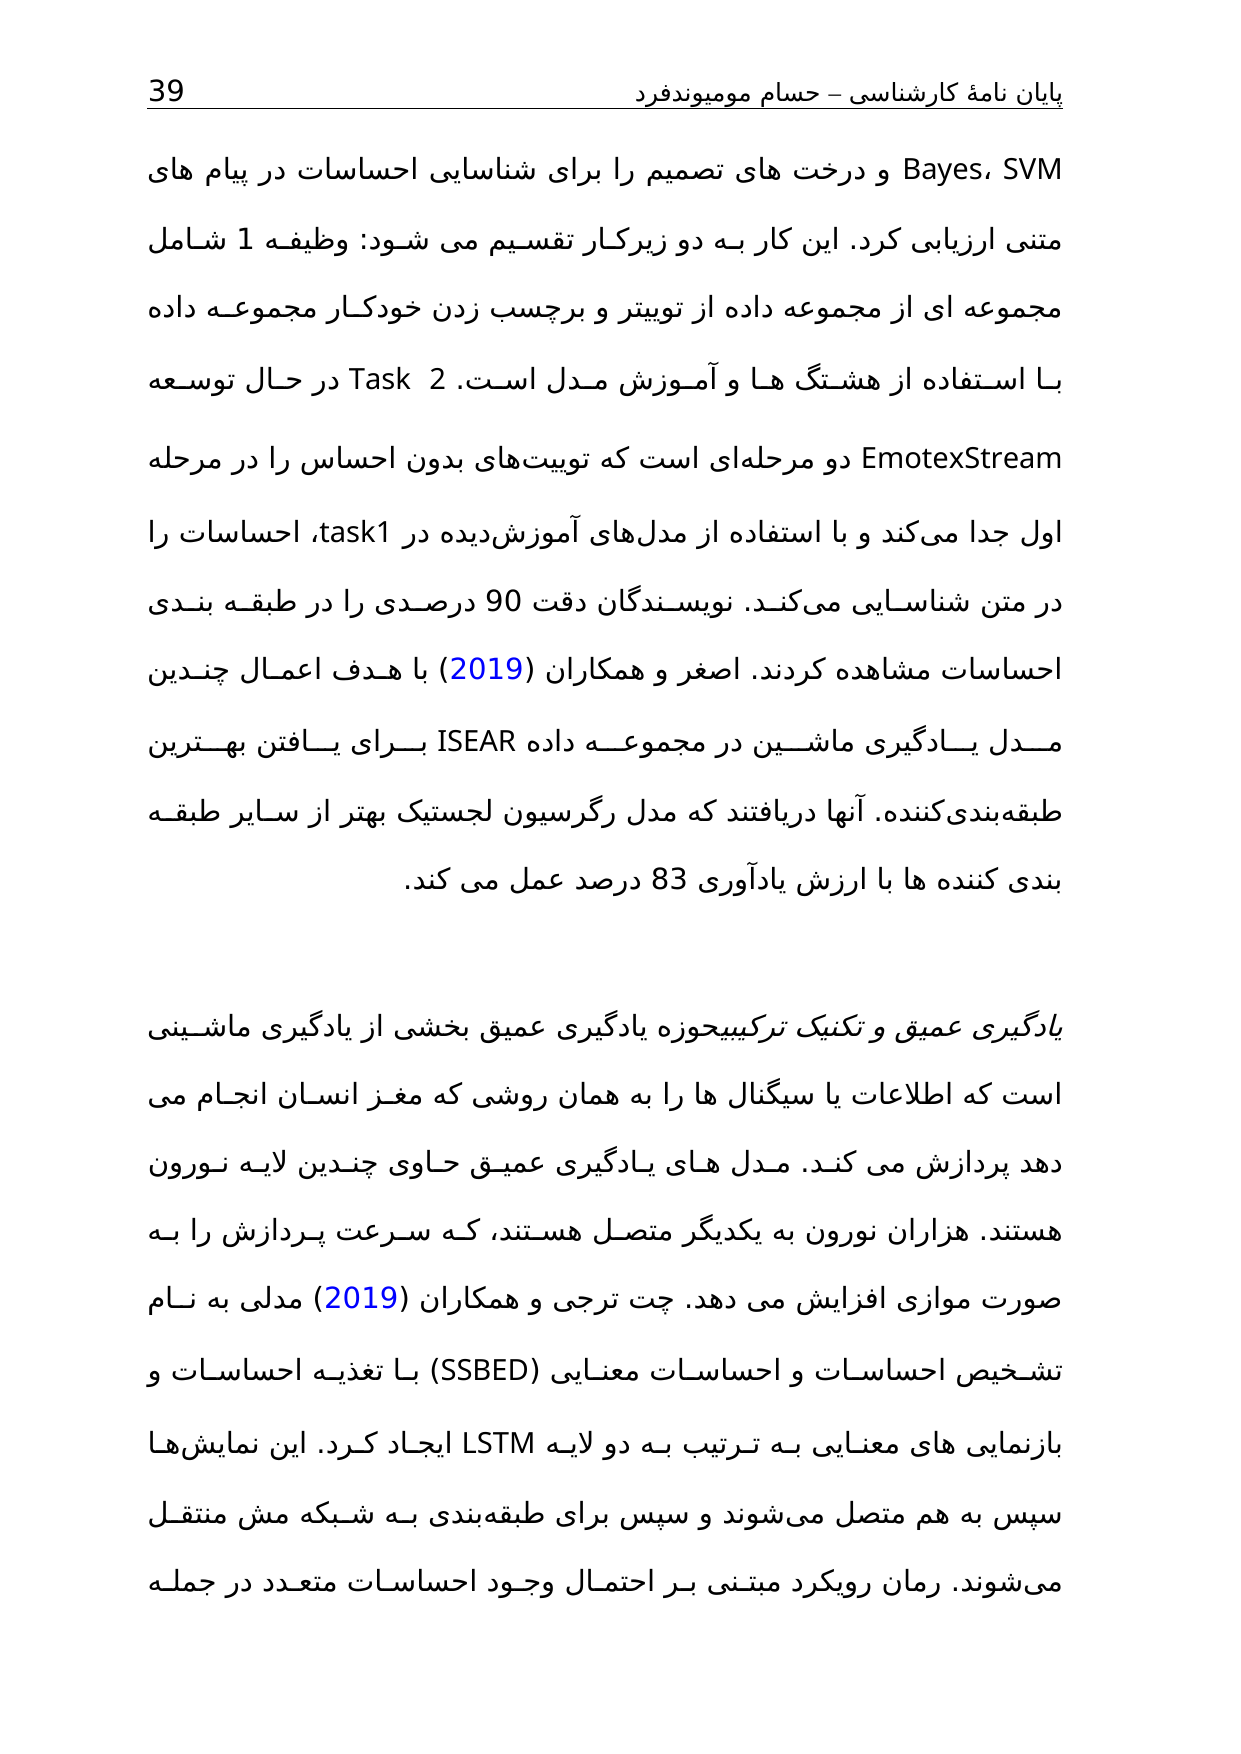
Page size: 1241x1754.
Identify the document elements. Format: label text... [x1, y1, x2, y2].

text تکنیک های مبتنی بر یادگیری ماشینتشخیص یا طبقه‌بندی احساسات ممکن است به انواع مختلفی از مدل‌های یادگیری ماشین نیاز داشته باشد، مانند Naïve Bayes، ماشین بردار پشتیبان، درخت‌های تصمیم، و غیره. (2017) احساسات را از متون چند زبانه جمع آوری شده از سه حوزه مختلف استخراج کرد. نویسندگان از یک رویکرد جدید به نام خلاصه سایت غنی برای جمع‌آوری داده‌ها استفاده کردند و از الگوریتم‌های یادگیری ماشینی SVM و Naïve Bayes برای طبقه‌بندی احساسات متن توییتر استفاده کردند. نتایج نشان داد که سطح دقت 71.4٪ با الگوریتم Naïve Bayes به دست آمد. حسن و همکاران (2019) الگوریتم های یادگیری ماشینی مانند Naïve Bayes، SVM و درخت های تصمیم را برای شناسایی احساسات در پیام های متنی ارزیابی کرد. این کار به دو زیرکار تقسیم می شود: وظیفه 1 شامل مجموعه ای از مجموعه داده از توییتر و برچسب زدن خودکار مجموعه داده با استفاده از هشتگ ها و آموزش مدل است. Task 2 در حال توسعه EmotexStream دو مرحله‌ای است که توییت‌های بدون احساس را در مرحله اول جدا می‌کند و با استفاده از مدل‌های آموزش‌دیده در task1، احساسات را در متن شناسایی می‌کند. نویسندگان دقت 90 درصدی را در طبقه بندی احساسات مشاهده کردند. اصغر و همکاران (2019) با هدف اعمال چندین مدل یادگیری ماشین در مجموعه داده ISEAR برای یافتن بهترین طبقه‌بندی‌کننده. آنها دریافتند که مدل رگرسیون لجستیک بهتر از سایر طبقه بندی کننده ها با ارزش یادآوری 83 درصد عمل می کند. [147, 148, 1063, 896]
text یادگیری عمیق و تکنیک ترکیبیحوزه یادگیری عمیق بخشی از یادگیری ماشینی است که اطلاعات یا سیگنال ها را به همان روشی که مغز انسان انجام می دهد پردازش می کند. مدل های یادگیری عمیق حاوی چندین لایه نورون هستند. هزاران نورون به یکدیگر متصل هستند، که سرعت پردازش را به صورت موازی افزایش می دهد. چت ترجی و همکاران (2019) مدلی به نام تشخیص احساسات و احساسات معنایی (SSBED) با تغذیه احساسات و بازنمایی های معنایی به ترتیب به دو لایه LSTM ایجاد کرد. این نمایش‌ها سپس به هم متصل می‌شوند و سپس برای طبقه‌بندی به شبکه مش منتقل می‌شوند. رمان رویکرد مبتنی بر احتمال وجود احساسات متعدد در جمله است و از بازنمایی معنایی و احساسی برای طبقه‌بندی بهتر احساسات استفاده می‌کند. نتایج بر روی مجموعه داده‌های ساخته‌شده خودشان با جفت‌های مکالمه توییت ارزیابی می‌شوند و مدل آنها با سایر مدل‌های پایه مقایسه می‌شود. خو و همکاران (2020) با استفاده از مدل‌های دو ترکیبی به‌ترتیب با نام‌های حافظه کوتاه‌مدت متحرک-طولانی سه بعدی (3DCLS) و CNN-RNN احساسات را از ویدیو و متن استخراج کرد. در همان زمان، نویسندگان SVM را برای طبقه‌بندی احساسات مبتنی بر صوتی پیاده‌سازی کردند. نویسندگان نتایج را با ادغام ویژگی‌های صوتی و تصویری در سطح ویژگی با تکنیک MKL fusion و ترکیب بیشتر نتایج آن با نتایج طبقه‌بندی احساسات مبتنی بر متن به نتیجه رسیدند. این روش دقت بهتری نسبت به سایر تکنیک‌های همجوشی چندوجهی ارائه می‌کند و قصد دارد احساسات بررسی‌های دارویی نوشته شده توسط بیماران در پلتفرم‌های رسانه‌های اجتماعی را تحلیل کند. بصیری و همکاران (2020) دو مدل را با استفاده از تئوری تصمیم گیری سه طرفه پیشنهاد کرد. مدل اول ادغام سه‌طرفه یک مدل یادگیری عمیق با روش یادگیری سنتی (3W1DT) است، در حالی که مدل دیگر تلفیقی سه‌طرفه از سه مدل یادگیری عمیق با روش یادگیری معمولی (3W3DT) است. نتایج به دست آمده با استفاده از مجموعه داده Drugs.com نشان داد که هر دو چارچوب بهتر از تکنیک‌های یادگیری عمیق سنتی عمل می‌کنند. علاوه بر این، عملکرد مدل فیوژن اول در مقایسه با مدل دوم از نظر دقت و متریک F1 بسیار بهتر بود. در روزهای اخیر، پلتفرم‌های رسانه‌های اجتماعی مملو از پست‌های مرتبط با کووید-۱۹ هستند. سینگ و همکاران (2021) تجزیه و تحلیل تشخیص احساسات را روی توییت‌های کووید-19 جمع‌آوری‌شده از کل جهان و هند تنها با مدل‌های رمزگذار دوطرفه از ترانسفورماتورها (BERT) روی مجموعه داده‌های توییتر اعمال کرد و تقریباً 94 درصد دقت را به دست آورد. [147, 1009, 1063, 1598]
